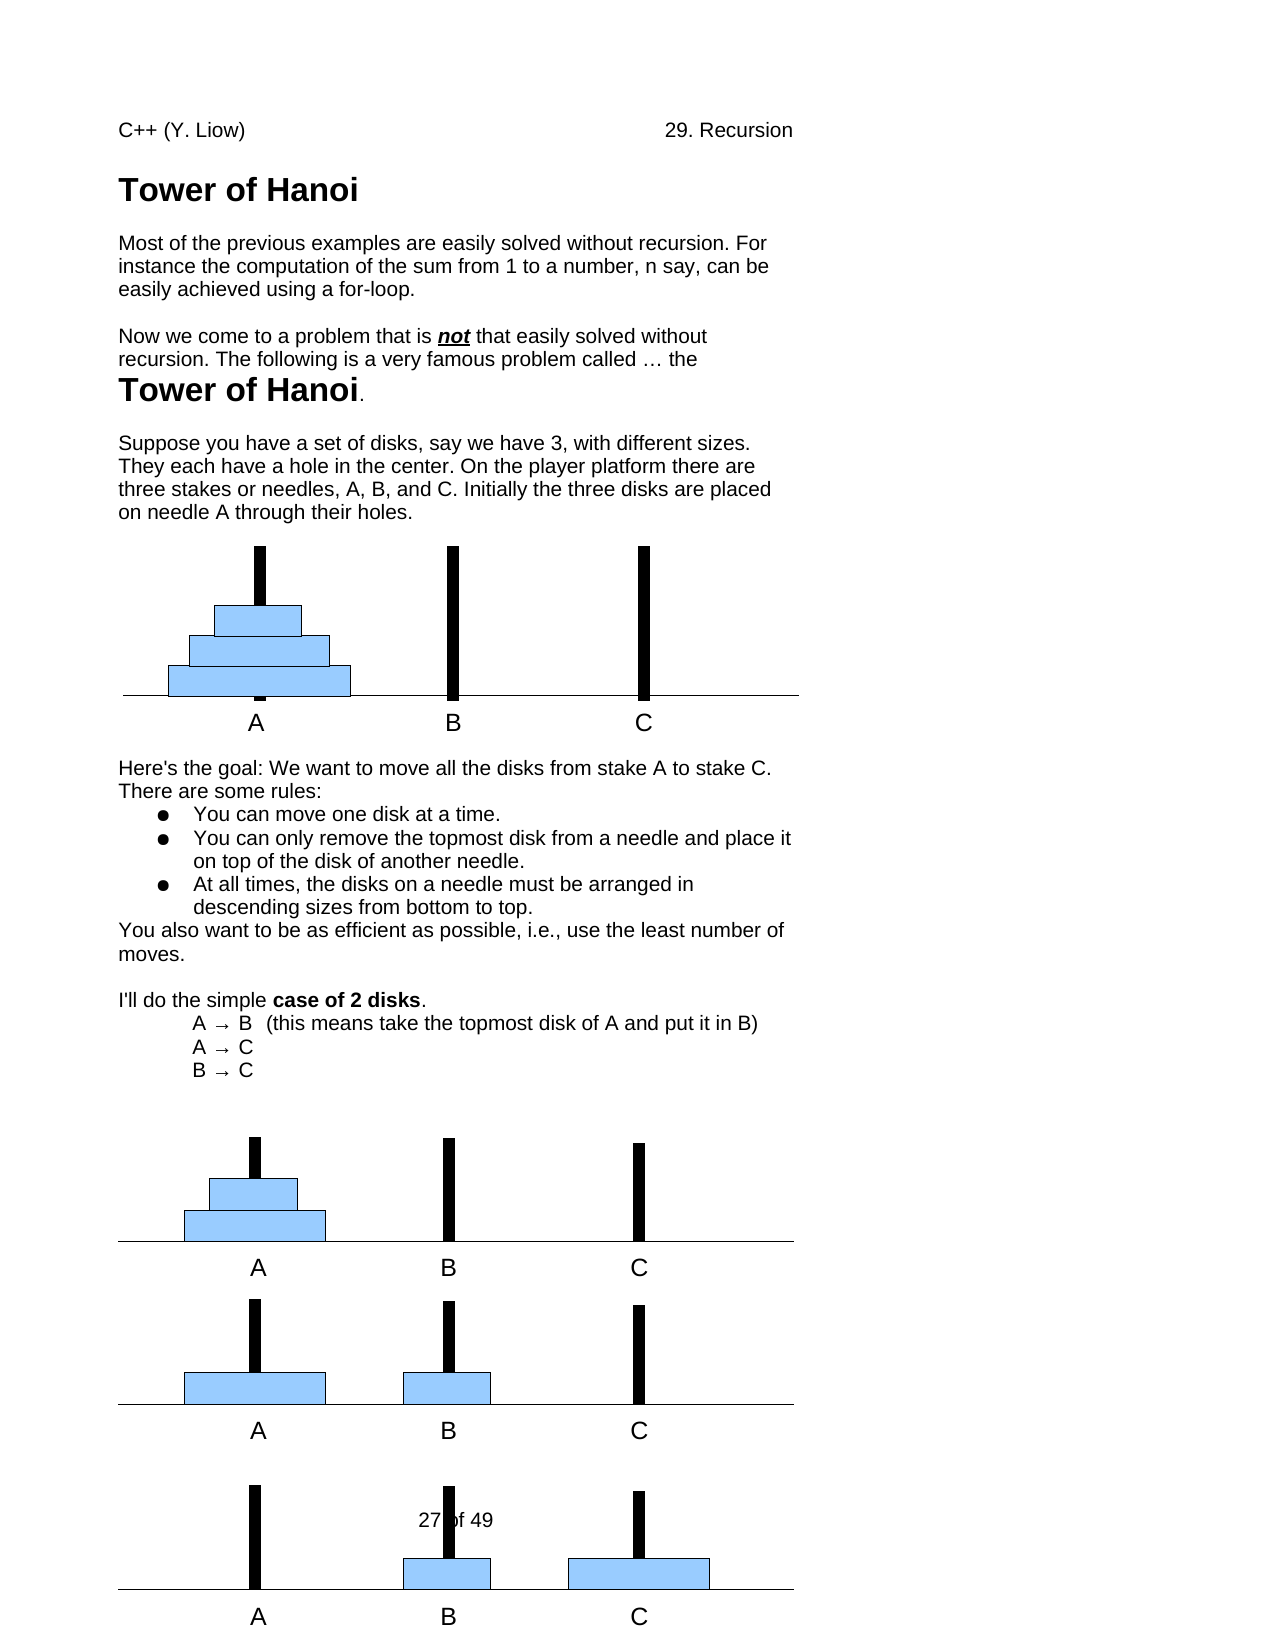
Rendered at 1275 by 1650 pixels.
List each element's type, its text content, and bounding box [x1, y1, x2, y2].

list You can only remove the topmost disk from a needle and place it on top of the disk of another needle. [156, 826, 793, 873]
text A → B (this means take the topmost disk of A and put it in B) [118, 1012, 793, 1035]
list At all times, the disks on a needle must be arranged in descending sizes from bottom to top. [156, 873, 793, 919]
text Now we come to a problem that is not that easily solved without recursion. The following is a very famous problem called … the Tower of Hanoi. [118, 324, 793, 408]
text Suppose you have a set of disks, say we have 3, with different sizes. They each have a hole in the center. On the player platform there are three stakes or needles, A, B, and C. Initially the three disks are placed on needle A through their holes. [118, 431, 793, 524]
text B → C [118, 1058, 793, 1082]
text You also want to be as efficient as possible, i.e., use the least number of moves. [118, 919, 793, 966]
text A → C [118, 1035, 793, 1058]
text Tower of Hanoi [118, 171, 793, 208]
text Most of the previous examples are easily solved without recursion. For instance the computation of the sum from 1 to a number, n say, can be easily achieved using a for-loop. [118, 231, 793, 301]
text I'll do the simple case of 2 disks. [118, 989, 793, 1012]
list You can move one disk at a time. [156, 803, 793, 826]
text Here's the goal: We want to move all the disks from stake A to stake C. There are some rules: [118, 756, 793, 803]
